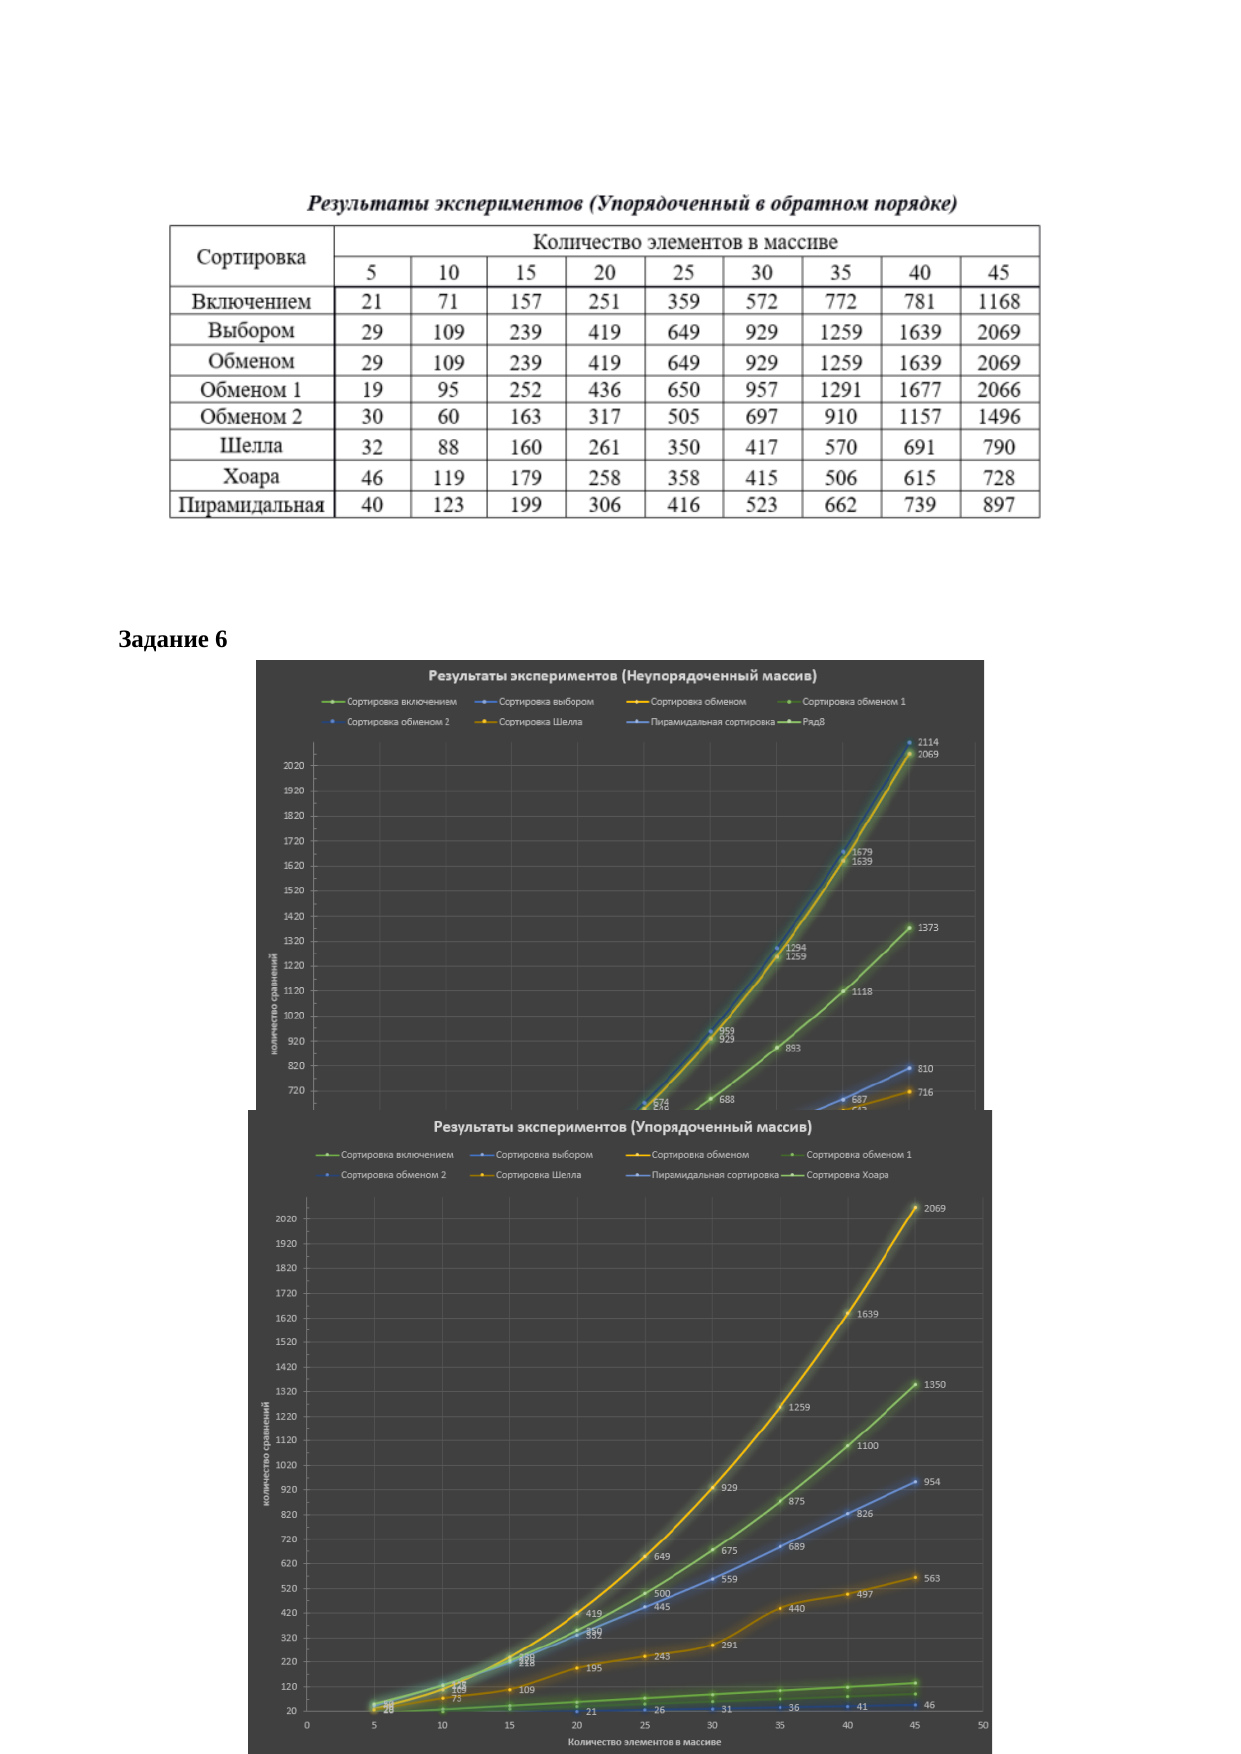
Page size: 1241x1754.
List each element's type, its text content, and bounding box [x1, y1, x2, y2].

picture [107, 151, 1093, 567]
picture [248, 660, 993, 1754]
text Задание 6 [118, 624, 1017, 653]
